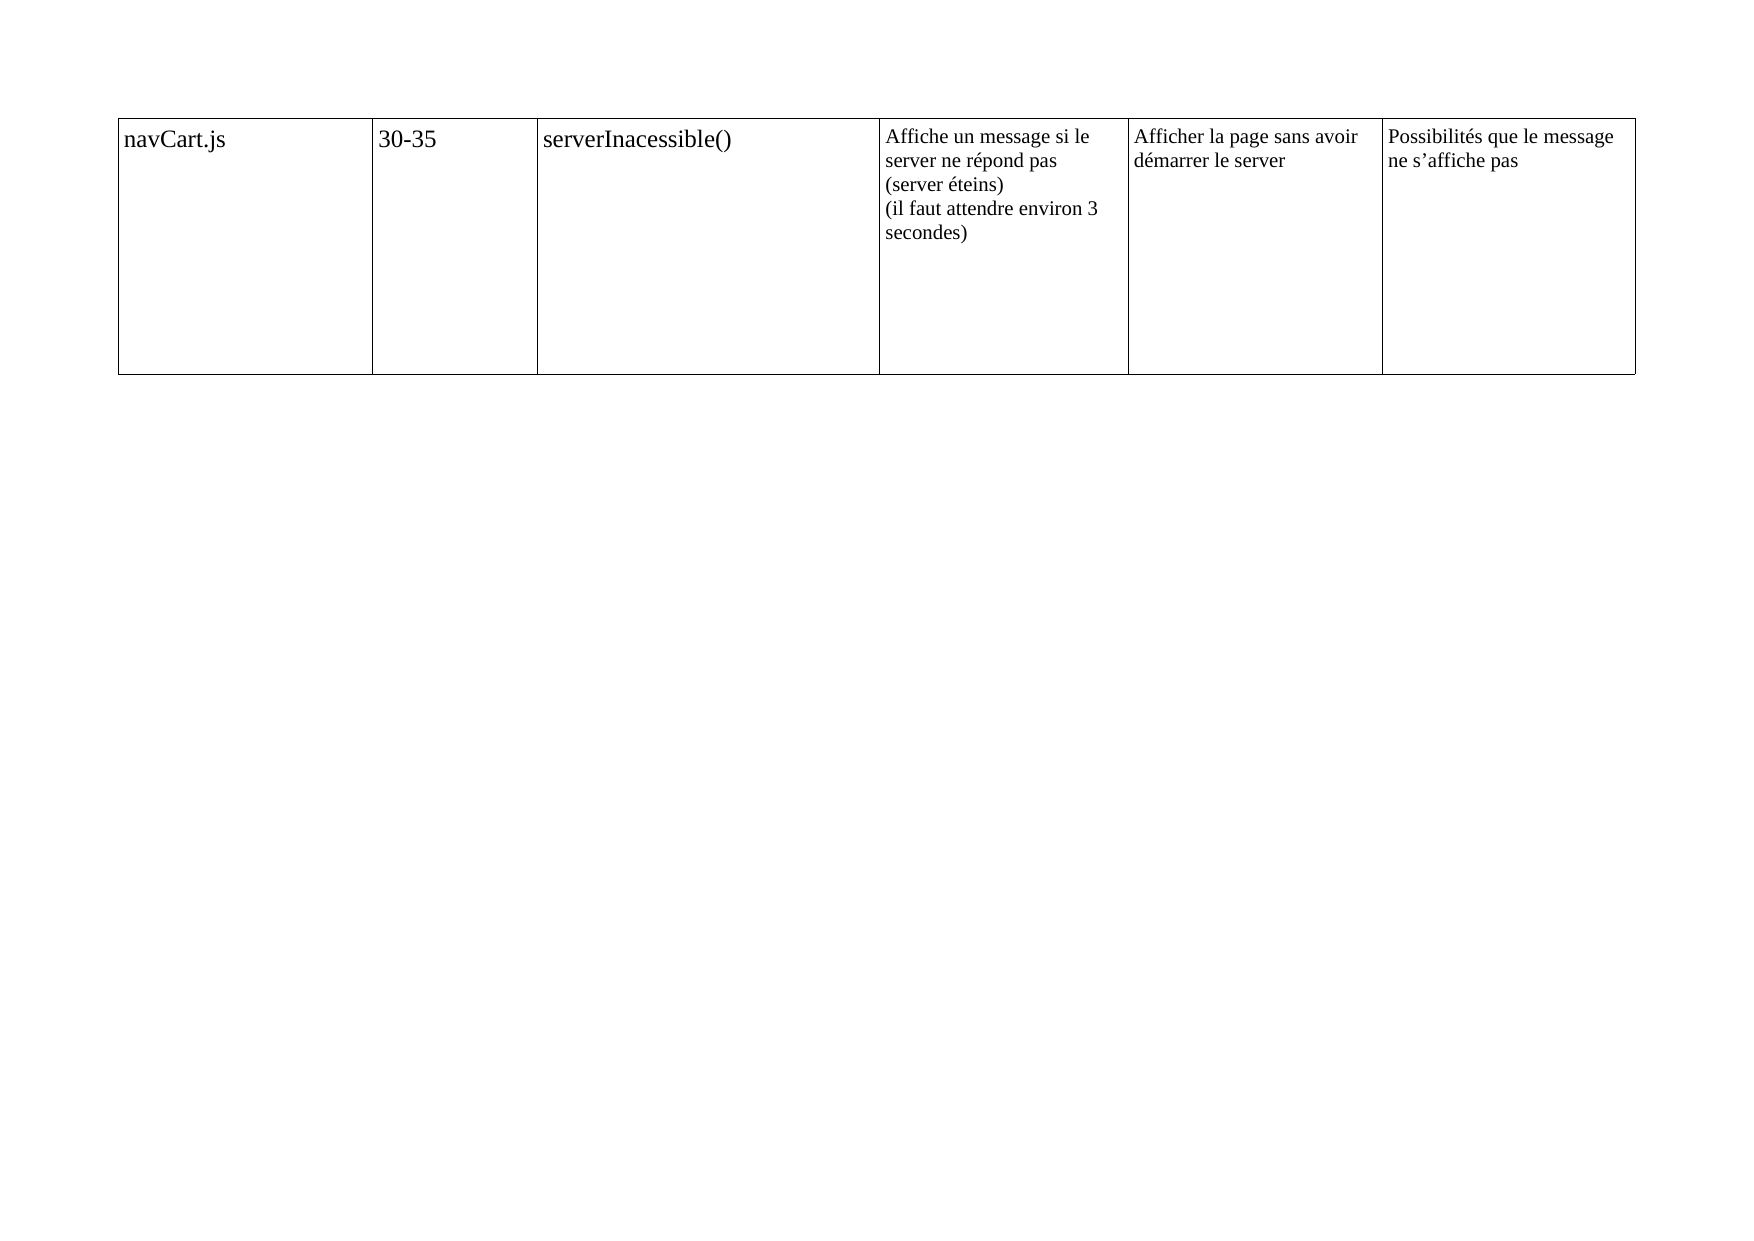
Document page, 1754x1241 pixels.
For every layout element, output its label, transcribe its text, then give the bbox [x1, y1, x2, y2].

table_cell Afficher la page sans avoir démarrer le server [1129, 119, 1382, 374]
table_cell serverInacessible() [538, 119, 879, 374]
table_cell navCart.js [119, 119, 372, 374]
table_cell Possibilités que le message ne s’affiche pas [1383, 119, 1635, 374]
table_cell 30-35 [373, 119, 537, 374]
table_cell Affiche un message si le server ne répond pas (server éteins) (il faut attendre environ 3 secondes) [880, 119, 1128, 374]
